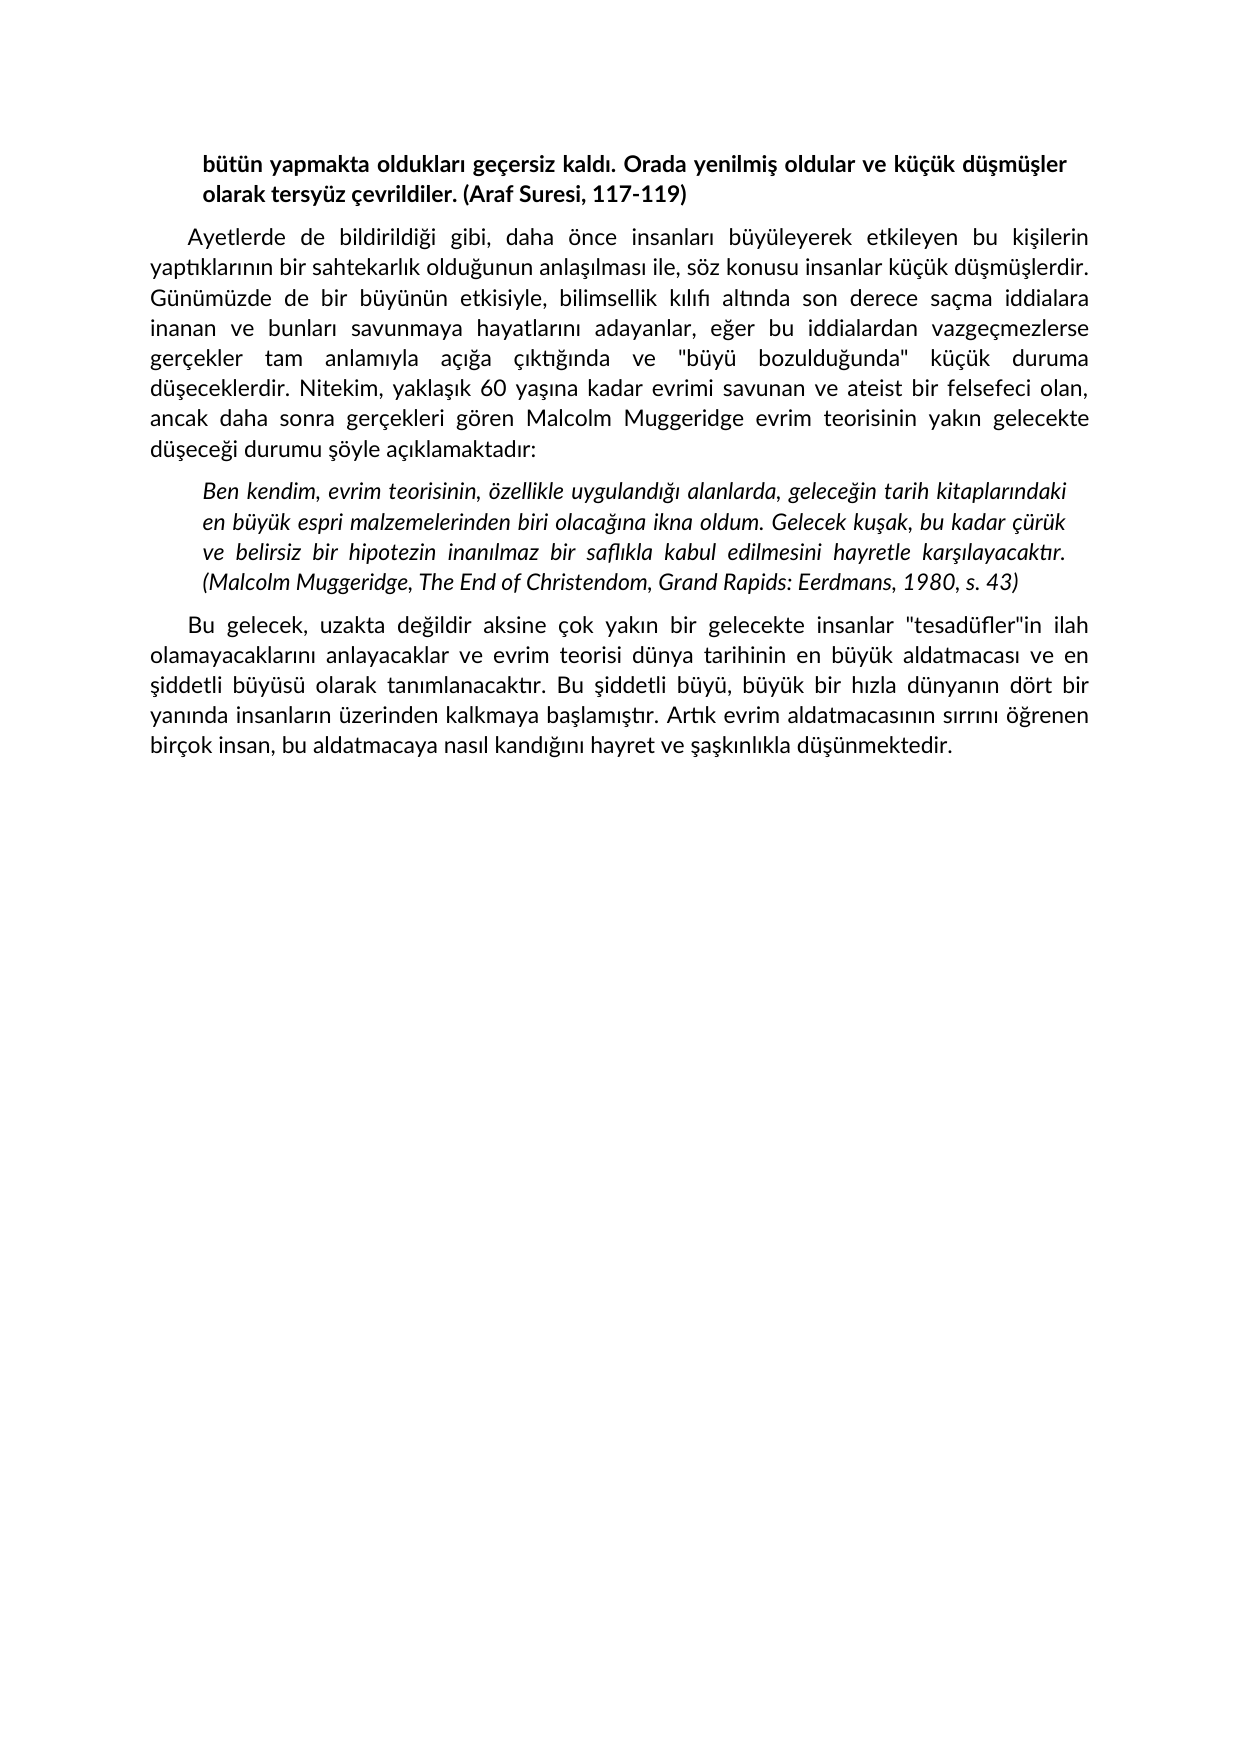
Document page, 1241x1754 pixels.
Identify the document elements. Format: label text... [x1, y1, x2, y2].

text Bu gelecek, uzakta değildir aksine çok yakın bir gelecekte insanlar "tesadüfler"in ilah olamayacaklarını anlayacaklar ve evrim teorisi dünya tarihinin en büyük aldatmacası ve en şiddetli büyüsü olarak tanımlanacaktır. Bu şiddetli büyü, büyük bir hızla dünyanın dört bir yanında insanların üzerinden kalkmaya başlamıştır. Artık evrim aldatmacasının sırrını öğrenen birçok insan, bu aldatmacaya nasıl kandığını hayret ve şaşkınlıkla düşünmektedir. [150, 610, 1090, 759]
text bütün yapmakta oldukları geçersiz kaldı. Orada yenilmiş oldular ve küçük düşmüşler olarak tersyüz çevrildiler. (Araf Suresi, 117-119) [202, 150, 1068, 208]
text Ayetlerde de bildirildiği gibi, daha önce insanları büyüleyerek etkileyen bu kişilerin yaptıklarının bir sahtekarlık olduğunun anlaşılması ile, söz konusu insanlar küçük düşmüşlerdir. Günümüzde de bir büyünün etkisiyle, bilimsellik kılıfı altında son derece saçma iddialara inanan ve bunları savunmaya hayatlarını adayanlar, eğer bu iddialardan vazgeçmezlerse gerçekler tam anlamıyla açığa çıktığında ve "büyü bozulduğunda" küçük duruma düşeceklerdir. Nitekim, yaklaşık 60 yaşına kadar evrimi savunan ve ateist bir felsefeci olan, ancak daha sonra gerçekleri gören Malcolm Muggeridge evrim teorisinin yakın gelecekte düşeceği durumu şöyle açıklamaktadır: [150, 223, 1090, 462]
text Ben kendim, evrim teorisinin, özellikle uygulandığı alanlarda, geleceğin tarih kitaplarındaki en büyük espri malzemelerinden biri olacağına ikna oldum. Gelecek kuşak, bu kadar çürük ve belirsiz bir hipotezin inanılmaz bir saflıkla kabul edilmesini hayretle karşılayacaktır. (Malcolm Muggeridge, The End of Christendom, Grand Rapids: Eerdmans, 1980, s. 43) [202, 477, 1068, 595]
